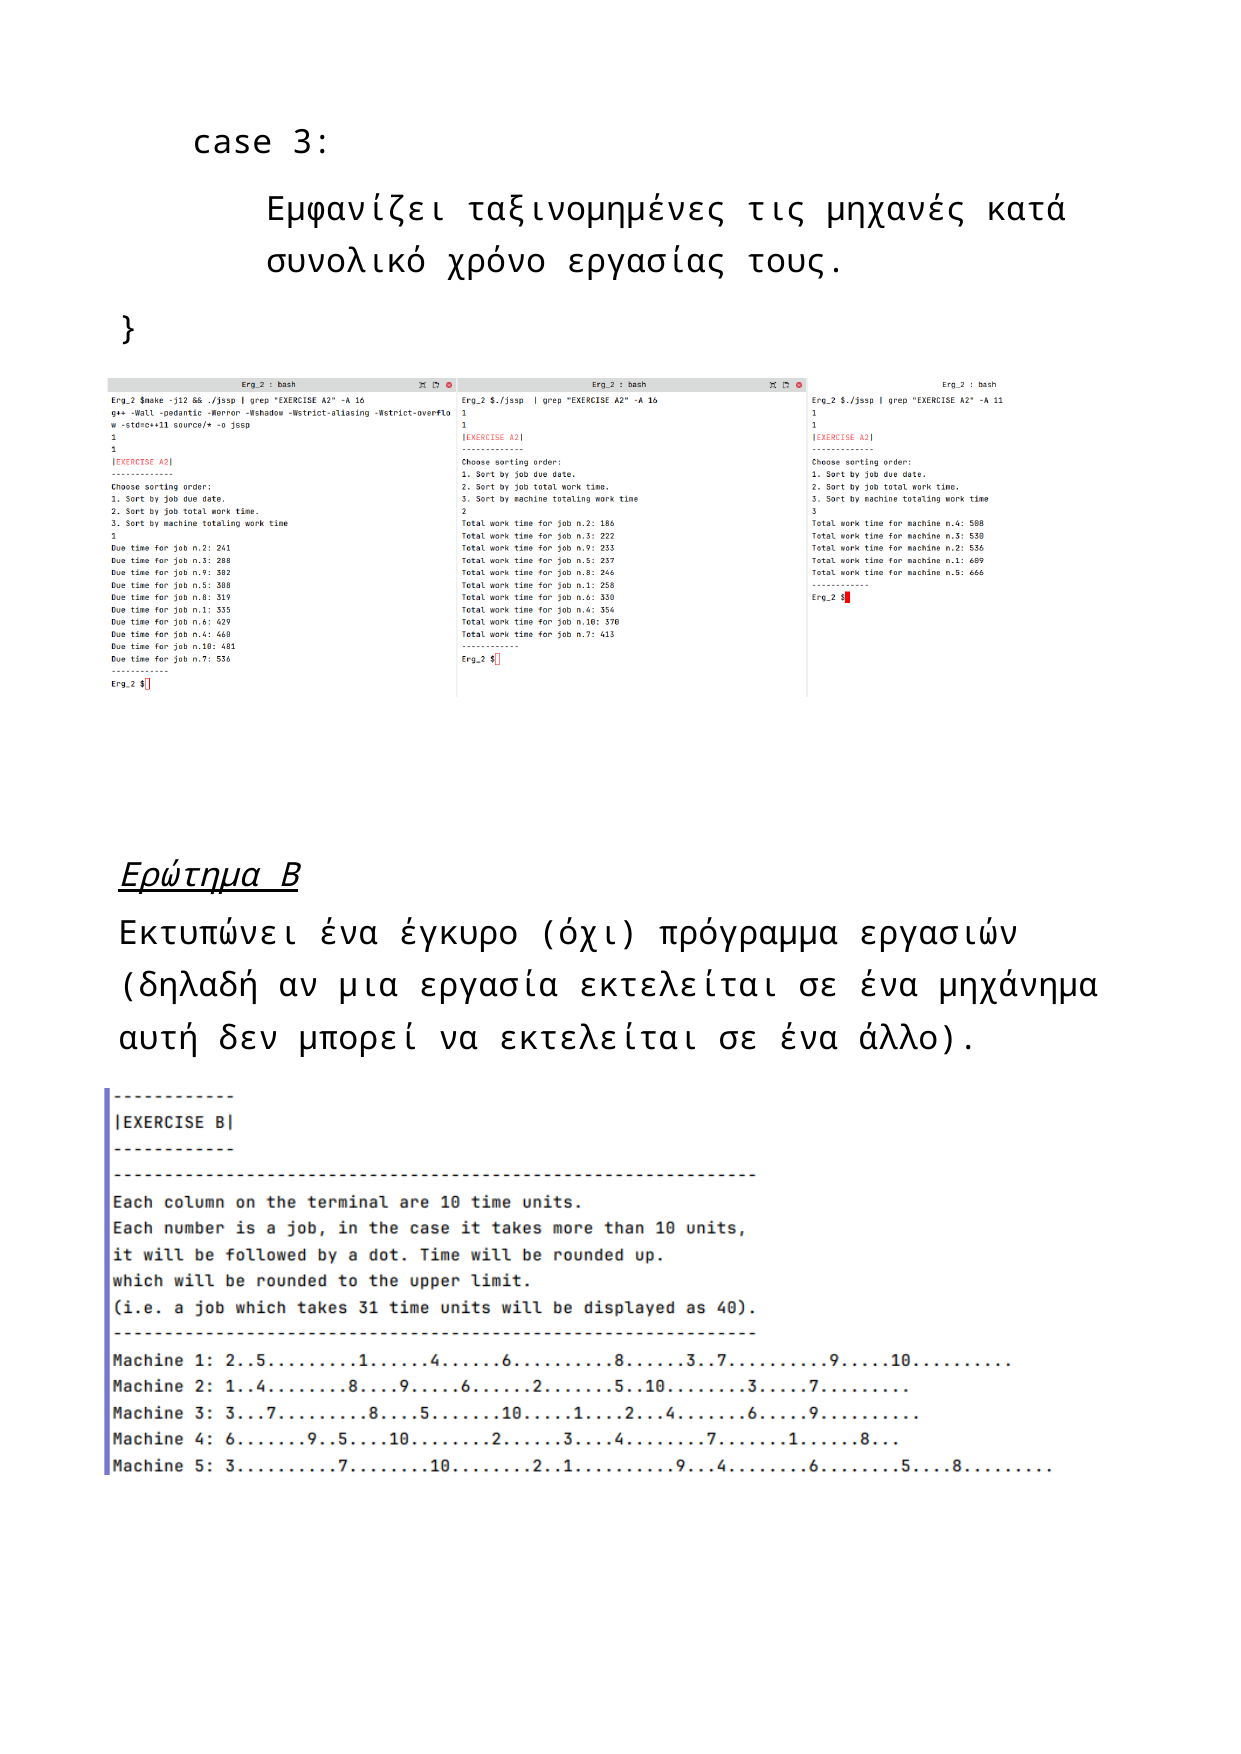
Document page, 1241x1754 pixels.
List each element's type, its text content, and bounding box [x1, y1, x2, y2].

text Εμφανίζει ταξινομημένες τις μηχανές κατά συνολικό χρόνο εργασίας τους. [118, 185, 1122, 282]
text case 3: [118, 118, 1122, 163]
text } [118, 304, 1122, 349]
subtitle Ερώτημα Β [118, 851, 1122, 897]
picture [107, 378, 1112, 697]
text Εκτυπώνει ένα έγκυρο (όχι) πρόγραμμα εργασιών (δηλαδή αν μια εργασία εκτελείται σε ένα μηχάνημα αυτή δεν μπορεί να εκτελείται σε ένα άλλο). [118, 909, 1122, 1059]
picture [104, 1088, 1109, 1475]
